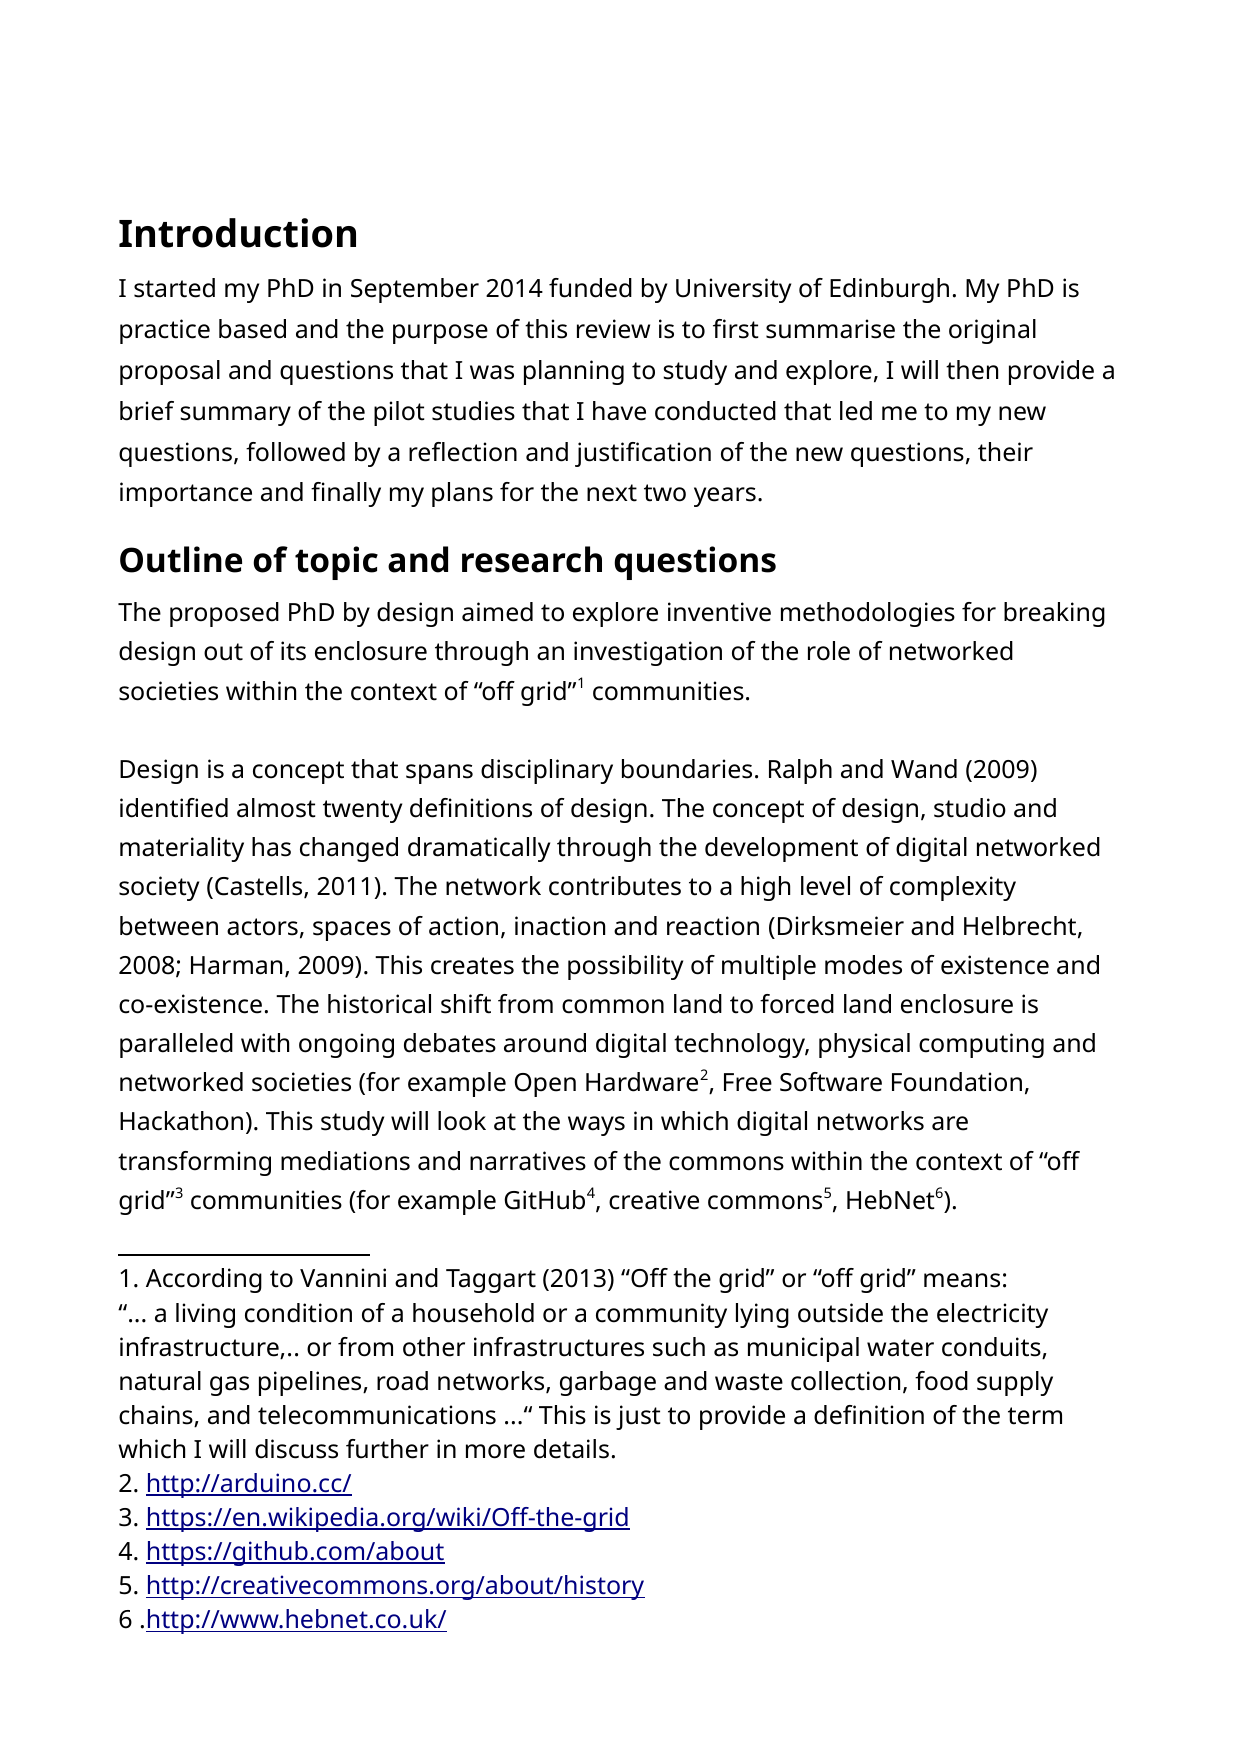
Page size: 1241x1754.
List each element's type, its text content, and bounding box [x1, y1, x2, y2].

text . https://en.wikipedia.org/wiki/Off-the-grid [118, 1499, 1122, 1534]
text The proposed PhD by design aimed to explore inventive methodologies for breaking design out of its enclosure through an investigation of the role of networked societies within the context of “off grid” communities. [118, 595, 1122, 707]
text . http://creativecommons.org/about/history [118, 1568, 1122, 1602]
subtitle Introduction [118, 207, 1122, 258]
subtitle Outline of topic and research questions [118, 537, 1122, 582]
text . According to Vannini and Taggart (2013) “Off the grid” or “off grid” means: [118, 1261, 1122, 1295]
text Design is a concept that spans disciplinary boundaries. Ralph and Wand (2009) identified almost twenty definitions of design. The concept of design, studio and materiality has changed dramatically through the development of digital networked society (Castells, 2011). The network contributes to a high level of complexity between actors, spaces of action, inaction and reaction (Dirksmeier and Helbrecht, 2008; Harman, 2009). This creates the possibility of multiple modes of existence and co-existence. The historical shift from common land to forced land enclosure is paralleled with ongoing debates around digital technology, physical computing and networked societies (for example Open Hardware, Free Software Foundation, Hackathon). This study will look at the ways in which digital networks are transforming mediations and narratives of the commons within the context of “off grid” communities (for example GitHub, creative commons, HebNet). [118, 752, 1122, 1216]
text “... a living condition of a household or a community lying outside the electricity infrastructure,.. or from other infrastructures such as municipal water conduits, natural gas pipelines, road networks, garbage and waste collection, food supply chains, and telecommunications ...“ This is just to provide a definition of the term which I will discuss further in more details. [118, 1295, 1122, 1466]
text . https://github.com/about [118, 1534, 1122, 1568]
text .http://www.hebnet.co.uk/ [118, 1602, 1122, 1636]
text I started my PhD in September 2014 funded by University of Edinburgh. My PhD is practice based and the purpose of this review is to first summarise the original proposal and questions that I was planning to study and explore, I will then provide a brief summary of the pilot studies that I have conducted that led me to my new questions, followed by a reflection and justification of the new questions, their importance and finally my plans for the next two years. [118, 271, 1122, 509]
text . http://arduino.cc/ [118, 1466, 1122, 1499]
